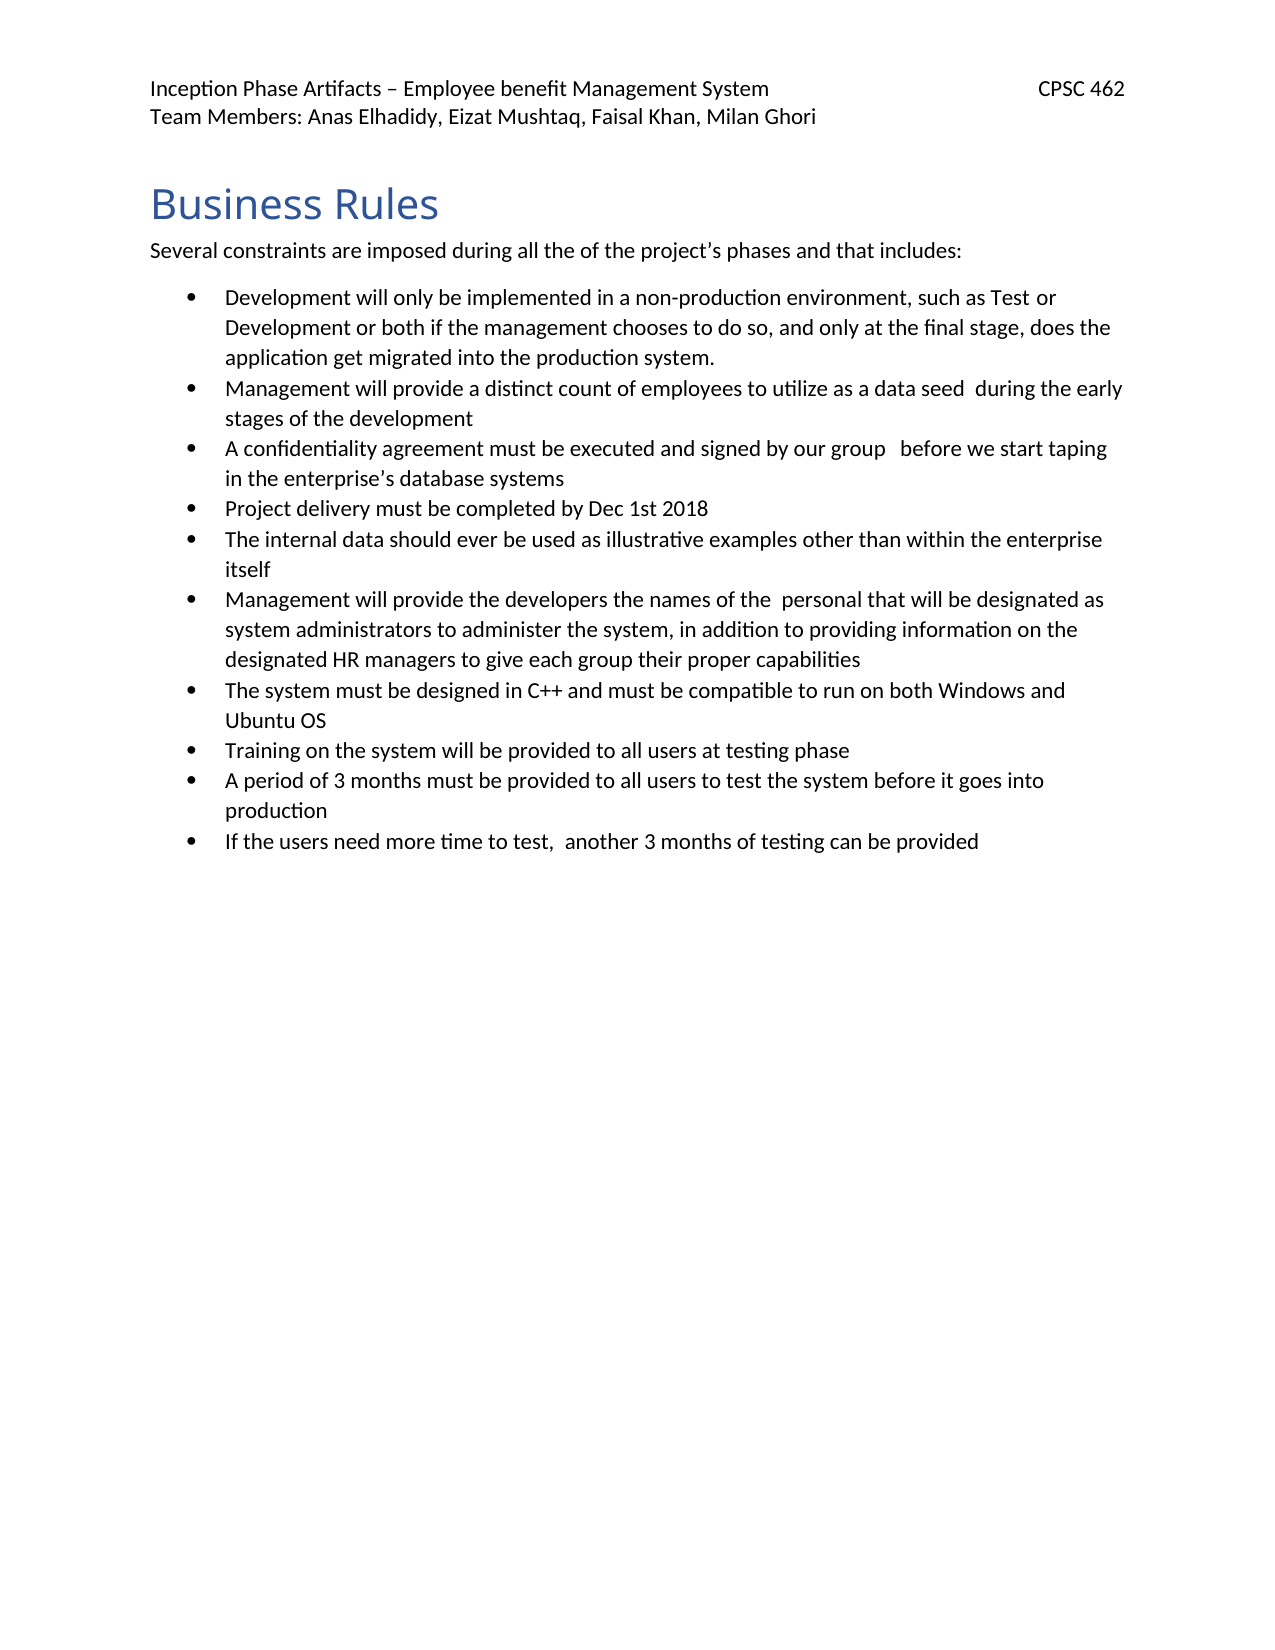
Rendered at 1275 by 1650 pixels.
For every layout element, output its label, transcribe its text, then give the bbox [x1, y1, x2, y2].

list Development will only be implemented in a non-production environment, such as Test or Development or both if the management chooses to do so, and only at the final stage, does the application get migrated into the production system. [187, 283, 1125, 372]
subtitle Business Rules [150, 175, 1125, 232]
list If the users need more time to test, another 3 months of testing can be provided [187, 827, 1125, 855]
list A period of 3 months must be provided to all users to test the system before it goes into production [187, 766, 1125, 825]
list The internal data should ever be used as illustrative examples other than within the enterprise itself [187, 525, 1125, 583]
text Several constraints are imposed during all the of the project’s phases and that includes: [150, 236, 1125, 264]
list The system must be designed in C++ and must be compatible to run on both Windows and Ubuntu OS [187, 676, 1125, 734]
list A confidentiality agreement must be executed and signed by our group before we start taping in the enterprise’s database systems [187, 434, 1125, 492]
list Training on the system will be provided to all users at testing phase [187, 736, 1125, 764]
list Management will provide the developers the names of the personal that will be designated as system administrators to administer the system, in addition to providing information on the designated HR managers to give each group their proper capabilities [187, 585, 1125, 674]
list Management will provide a distinct count of employees to utilize as a data seed during the early stages of the development [187, 374, 1125, 432]
list Project delivery must be completed by Dec 1st 2018 [187, 494, 1125, 523]
